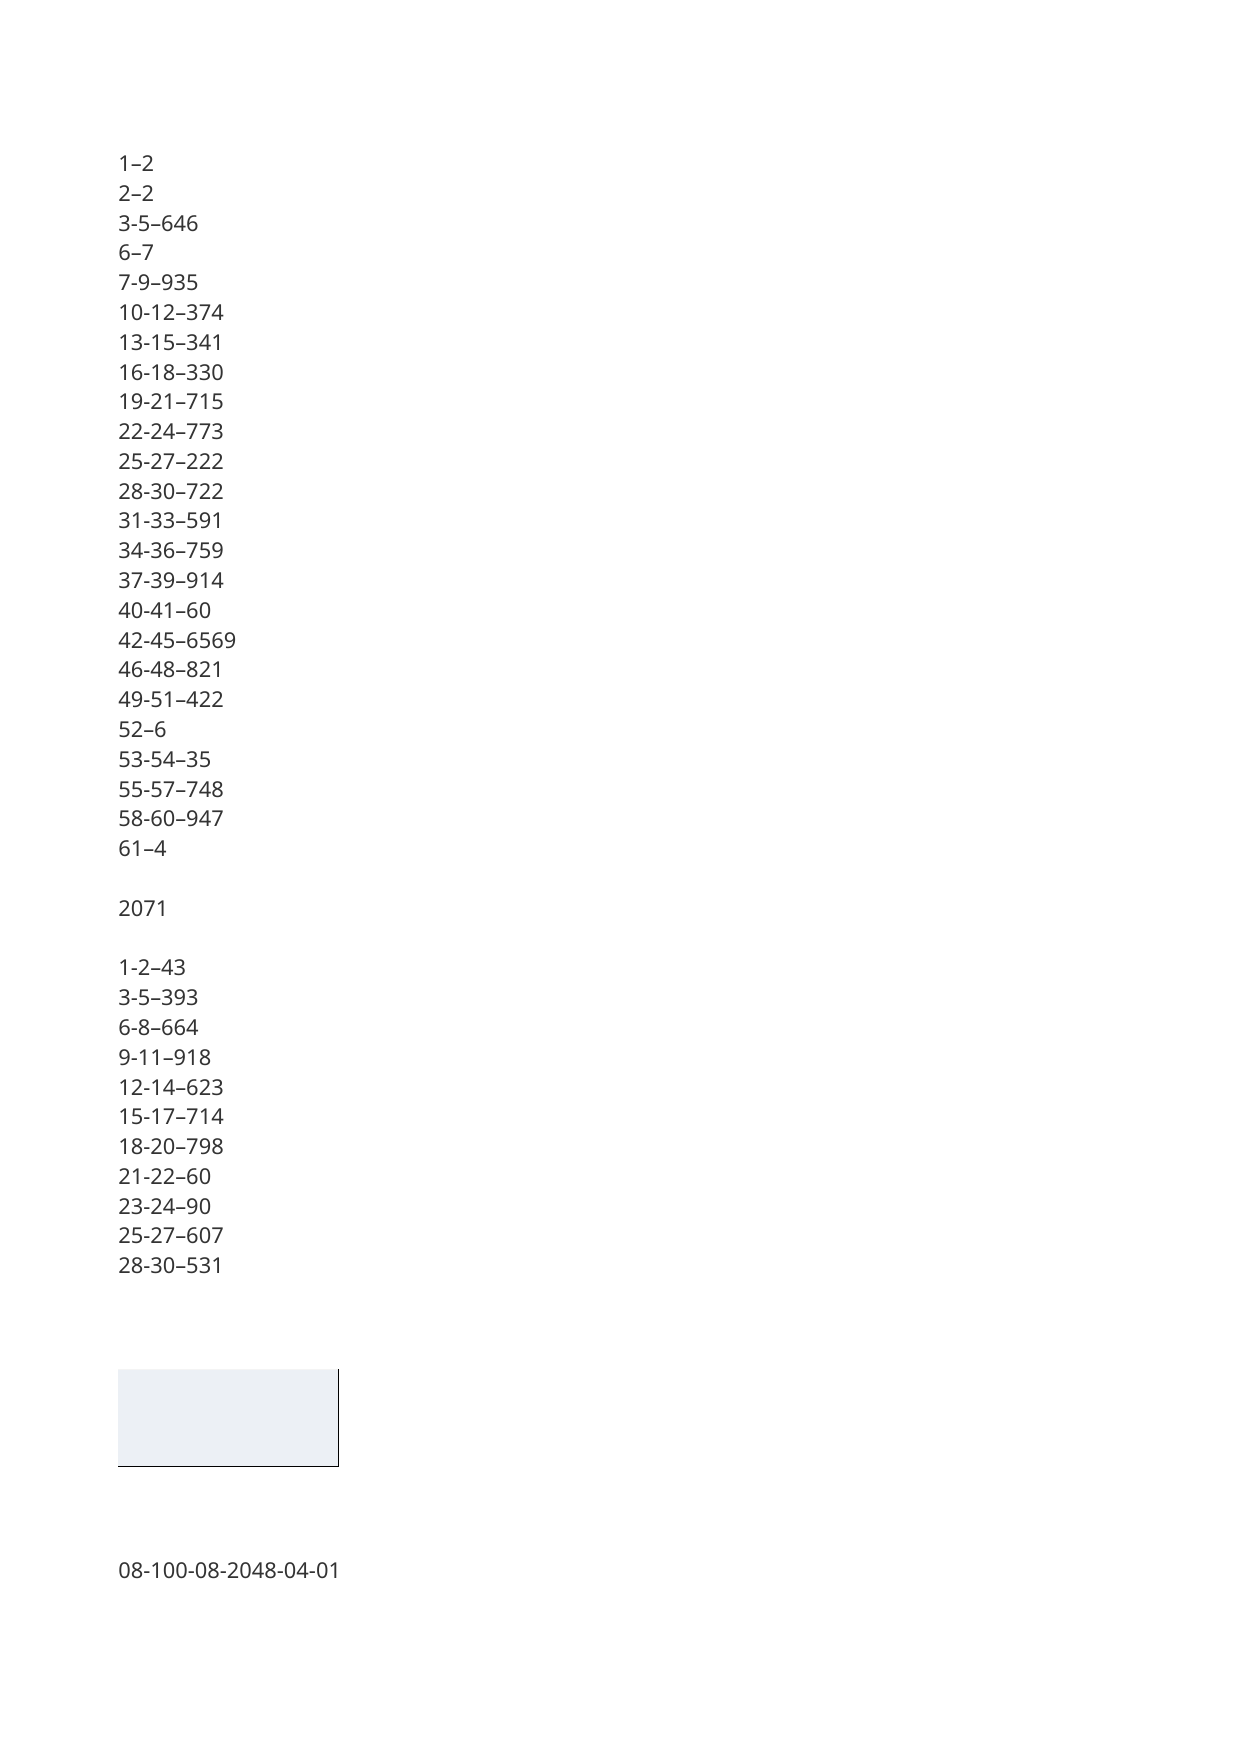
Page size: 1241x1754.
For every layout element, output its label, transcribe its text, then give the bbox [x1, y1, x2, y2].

text 21-22–60 [118, 1161, 1122, 1191]
text 16-18–330 [118, 356, 1122, 386]
text 31-33–591 [118, 505, 1122, 535]
text 34-36–759 [118, 535, 1122, 565]
text 2–2 [118, 178, 1122, 207]
text 08-100-08-2048-04-01 [118, 1555, 1122, 1585]
text 9-11–918 [118, 1042, 1122, 1071]
text 37-39–914 [118, 565, 1122, 595]
text 55-57–748 [118, 773, 1122, 803]
text 23-24–90 [118, 1191, 1122, 1220]
text 42-45–6569 [118, 624, 1122, 654]
text 28-30–722 [118, 476, 1122, 505]
text 22-24–773 [118, 416, 1122, 446]
text 2071 [118, 893, 1122, 922]
text 13-15–341 [118, 327, 1122, 356]
text 19-21–715 [118, 386, 1122, 416]
text 52–6 [118, 714, 1122, 744]
text 6-8–664 [118, 1012, 1122, 1042]
text 25-27–222 [118, 446, 1122, 476]
text 18-20–798 [118, 1131, 1122, 1161]
text 28-30–531 [118, 1250, 1122, 1280]
text 49-51–422 [118, 684, 1122, 714]
text 3-5–393 [118, 982, 1122, 1012]
text 46-48–821 [118, 654, 1122, 684]
text 1–2 [118, 148, 1122, 178]
text 3-5–646 [118, 207, 1122, 237]
text 6–7 [118, 237, 1122, 267]
text 12-14–623 [118, 1071, 1122, 1101]
text 53-54–35 [118, 744, 1122, 773]
text 7-9–935 [118, 267, 1122, 297]
text 10-12–374 [118, 297, 1122, 327]
text 58-60–947 [118, 803, 1122, 833]
text 25-27–607 [118, 1220, 1122, 1250]
text 15-17–714 [118, 1101, 1122, 1131]
text 1-2–43 [118, 952, 1122, 982]
table_header [118, 1370, 338, 1466]
text 61–4 [118, 833, 1122, 863]
text 40-41–60 [118, 595, 1122, 624]
